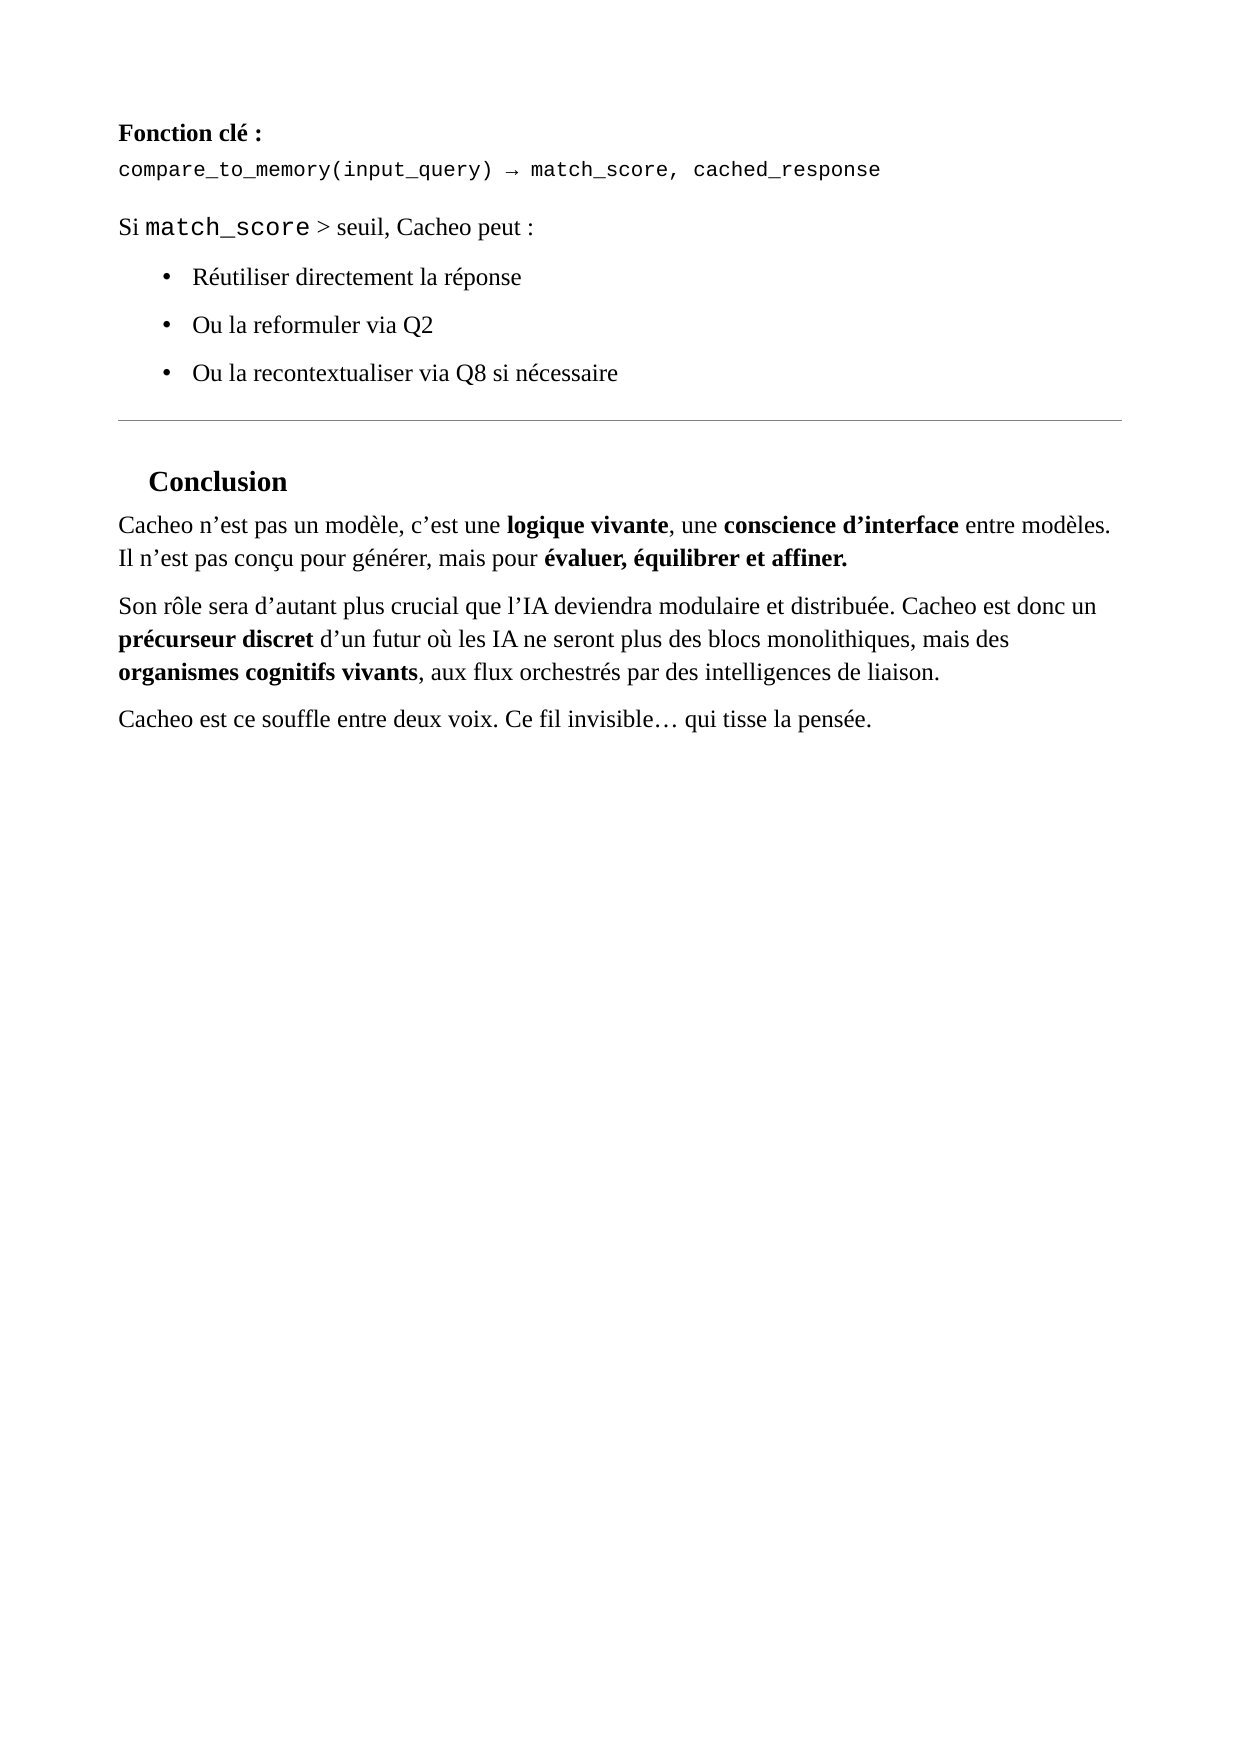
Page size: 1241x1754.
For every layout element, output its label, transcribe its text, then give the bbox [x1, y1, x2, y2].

text Son rôle sera d’autant plus crucial que l’IA deviendra modulaire et distribuée. Cacheo est donc un précurseur discret d’un futur où les IA ne seront plus des blocs monolithiques, mais des organismes cognitifs vivants, aux flux orchestrés par des intelligences de liaison. [118, 591, 1122, 686]
list Ou la recontextualiser via Q8 si nécessaire [162, 358, 1122, 386]
text Cacheo n’est pas un modèle, c’est une logique vivante, une conscience d’interface entre modèles. Il n’est pas conçu pour générer, mais pour évaluer, équilibrer et affiner. [118, 510, 1122, 572]
text compare_to_memory(input_query) → match_score, cached_response [118, 159, 1122, 183]
subtitle Fonction clé : [118, 118, 1122, 147]
subtitle 🧬 Conclusion [118, 464, 1122, 498]
text Si match_score > seuil, Cacheo peut : [118, 212, 1122, 243]
list Ou la reformuler via Q2 [162, 310, 1122, 339]
list Réutiliser directement la réponse [162, 262, 1122, 291]
text Cacheo est ce souffle entre deux voix. Ce fil invisible… qui tisse la pensée. [118, 704, 1122, 733]
